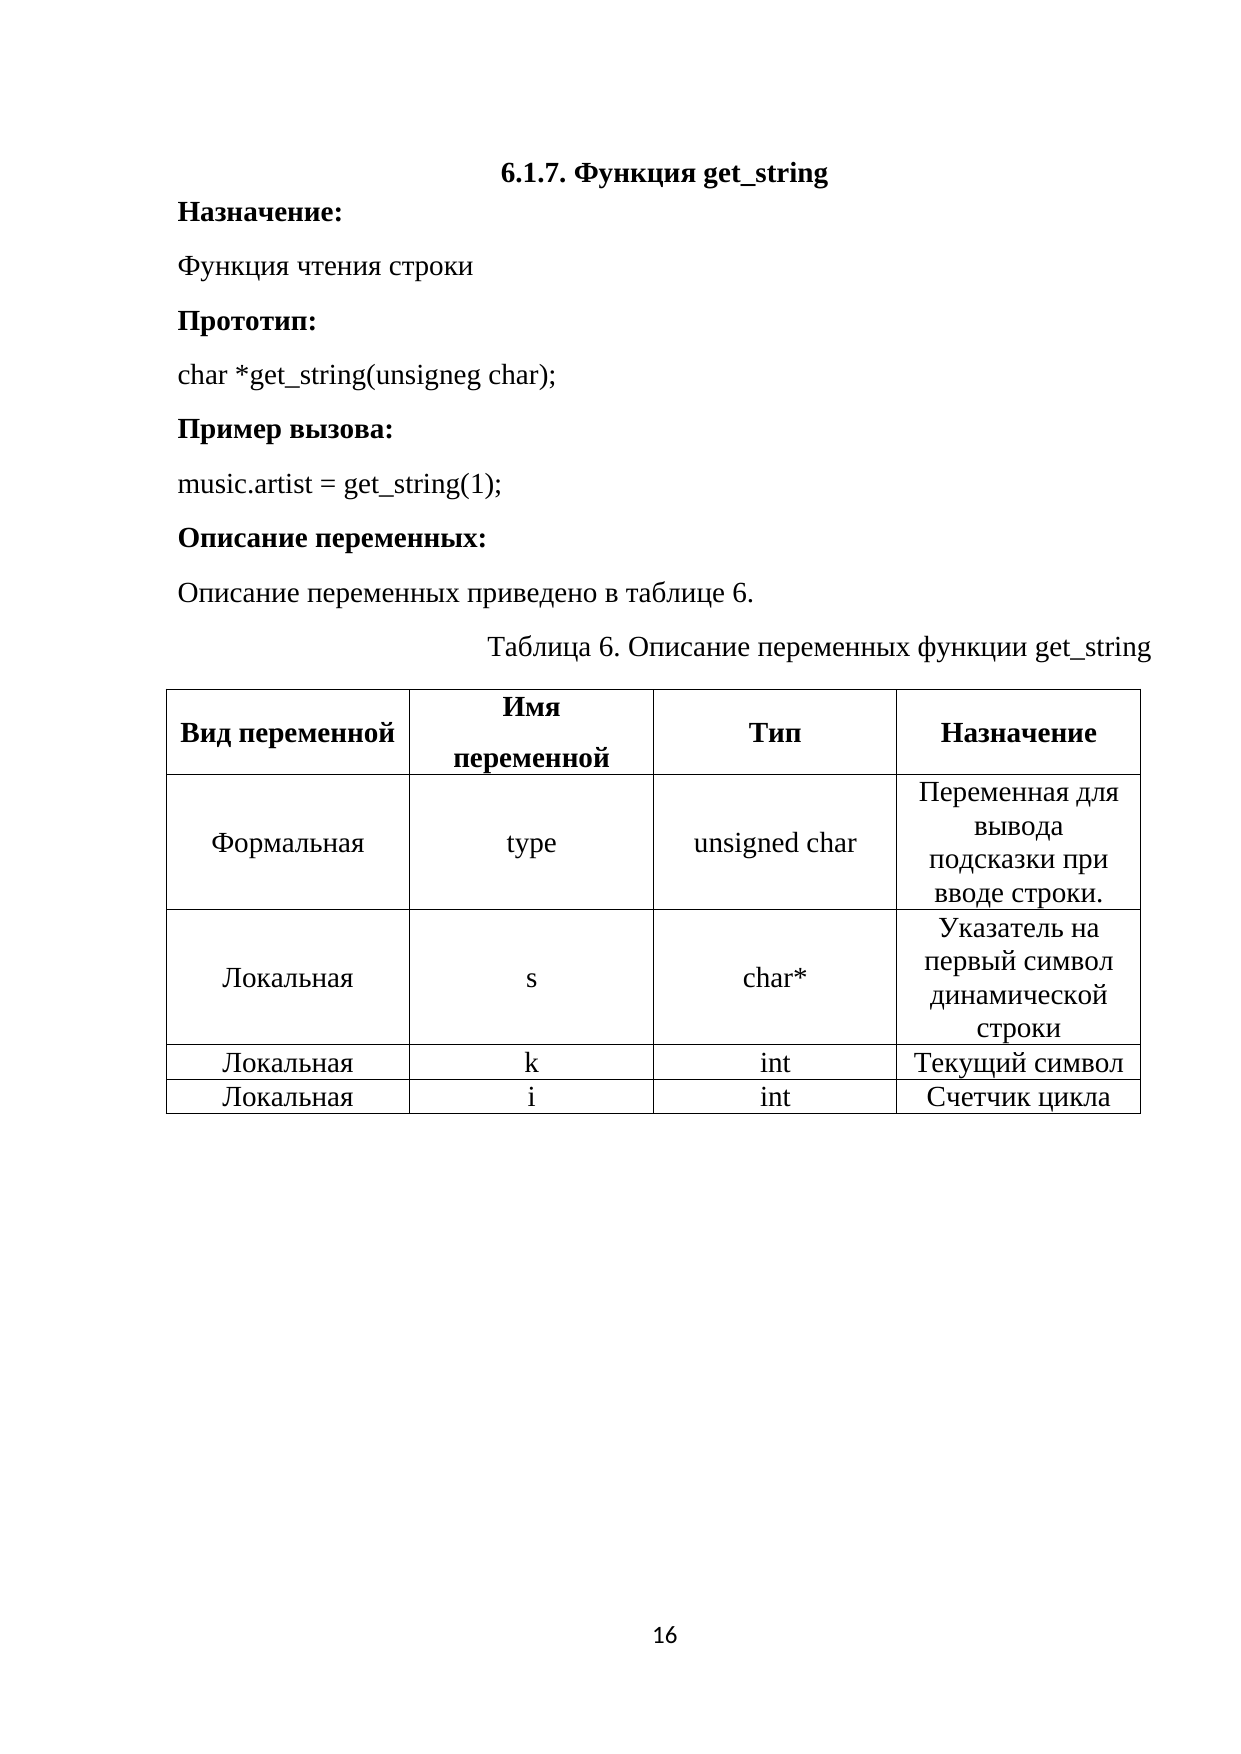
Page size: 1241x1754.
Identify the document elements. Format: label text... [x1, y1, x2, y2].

table_cell s [410, 910, 653, 1044]
table_cell char* [654, 910, 896, 1044]
table_cell Счетчик цикла [897, 1080, 1140, 1113]
table_cell i [410, 1080, 653, 1113]
text music.artist = get_string(1); [177, 466, 1152, 499]
text char *get_string(unsigneg char); [177, 357, 1152, 391]
text Прототип: [177, 303, 1152, 336]
table_cell Переменная для вывода подсказки при вводе строки. [897, 775, 1140, 909]
table_cell Локальная [167, 1080, 409, 1113]
table_cell Локальная [167, 1045, 409, 1078]
table_cell Текущий символ [897, 1045, 1140, 1078]
text Назначение: [177, 194, 1152, 228]
table_cell unsigned char [654, 775, 896, 909]
table_cell k [410, 1045, 653, 1078]
table_cell Указатель на первый символ динамической строки [897, 910, 1140, 1044]
table_cell type [410, 775, 653, 909]
text Функция чтения строки [177, 248, 1152, 282]
text Описание переменных: [177, 520, 1152, 554]
table_header Тип [654, 690, 896, 773]
text Описание переменных приведено в таблице 6. [177, 575, 1152, 608]
table_cell int [654, 1080, 896, 1113]
text Пример вызова: [177, 412, 1152, 445]
text Таблица 6. Описание переменных функции get_string [177, 629, 1152, 663]
table_header Назначение [897, 690, 1140, 773]
table_header Имя переменной [410, 690, 653, 773]
table_cell int [654, 1045, 896, 1078]
table_cell Формальная [167, 775, 409, 909]
subtitle 6.1.7. Функция get_string [177, 156, 1152, 189]
table_header Вид переменной [167, 690, 409, 773]
table_cell Локальная [167, 910, 409, 1044]
